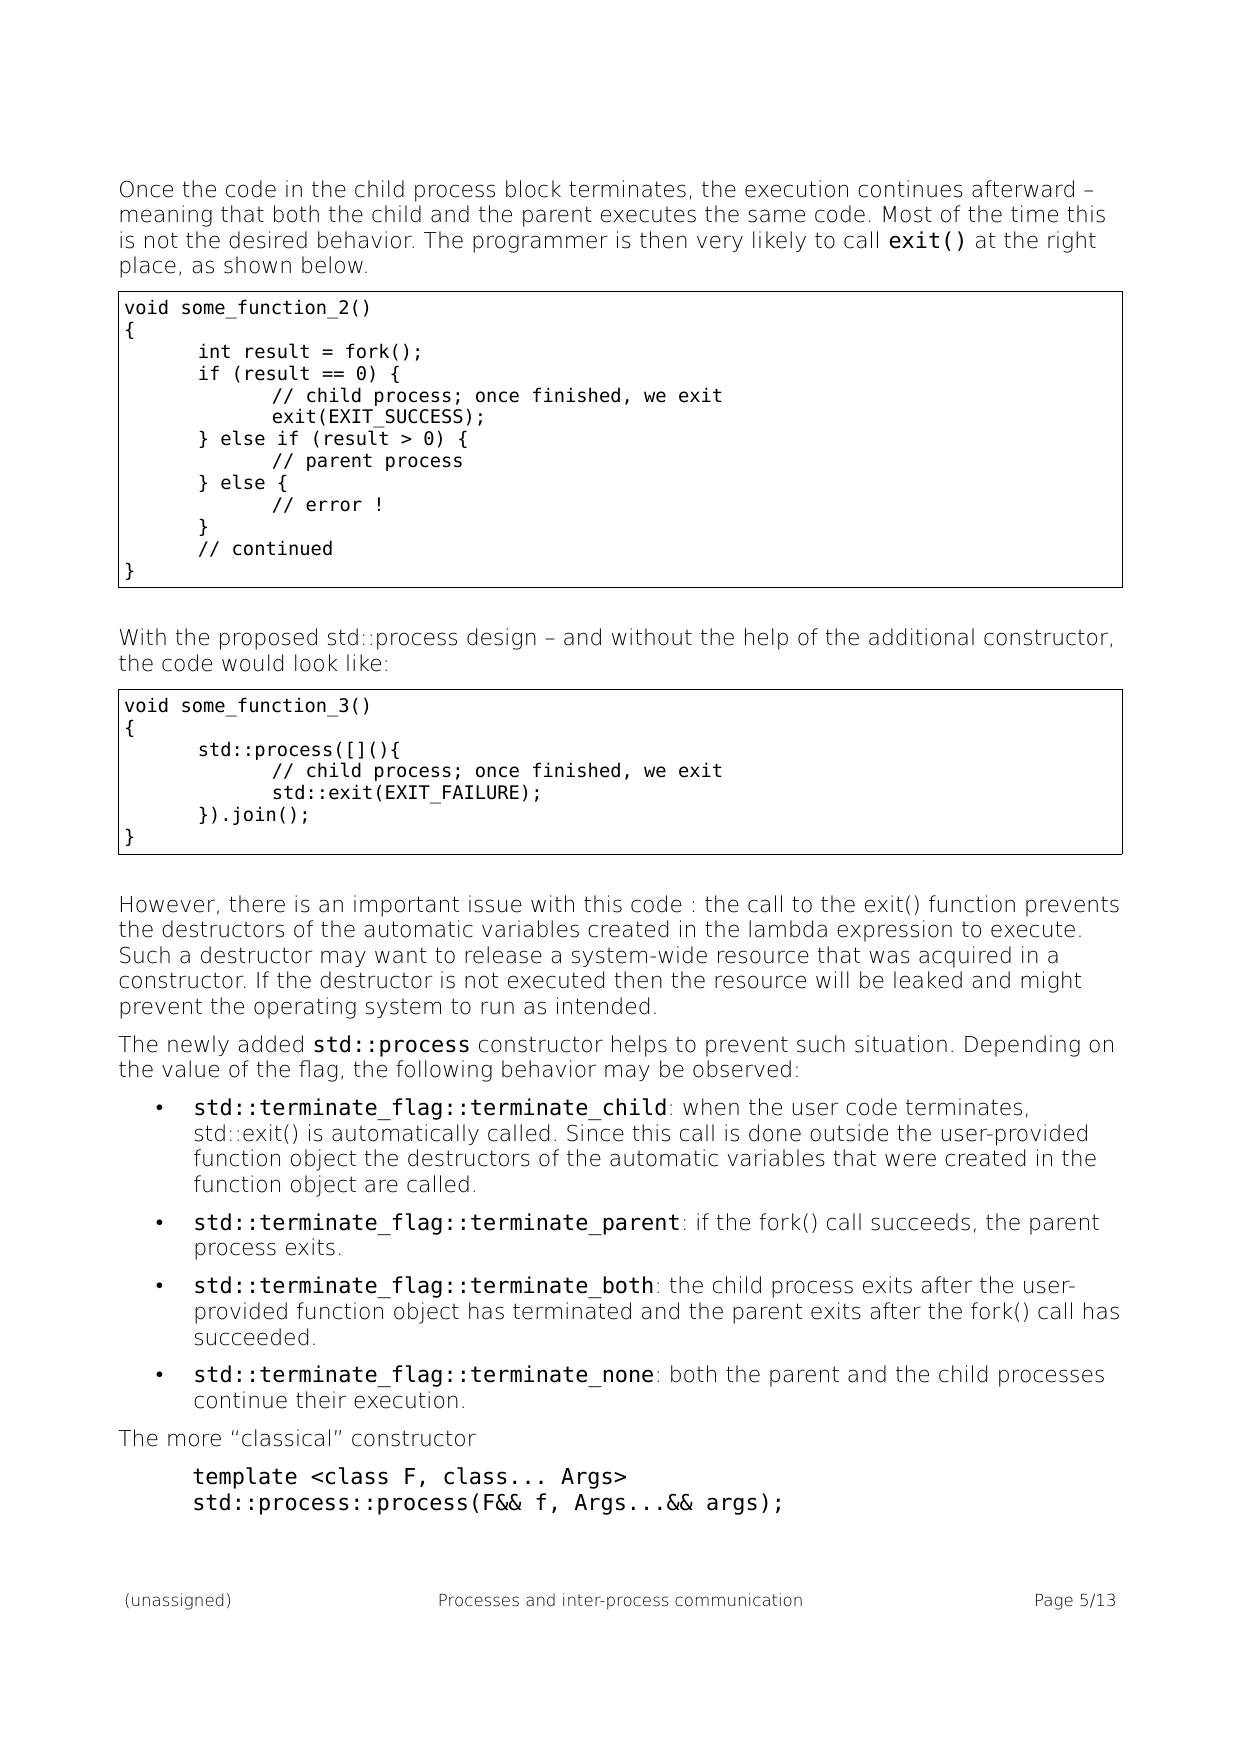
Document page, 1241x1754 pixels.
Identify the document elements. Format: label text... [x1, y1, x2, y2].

list std::terminate_flag::terminate_none: both the parent and the child processes continue their execution. [156, 1363, 1122, 1414]
text template <class F, class... Args> std::process::process(F&& f, Args...&& args); [192, 1464, 1122, 1515]
list std::terminate_flag::terminate_parent: if the fork() call succeeds, the parent process exits. [156, 1210, 1122, 1261]
table_header void some_function_2() { int result = fork(); if (result == 0) { // child process; once finished, we exit exit(EXIT_SUCCESS); } else if (result > 0) { // parent process } else { // error ! } // continued } [119, 292, 1122, 587]
list std::terminate_flag::terminate_both: the child process exits after the user-provided function object has terminated and the parent exits after the fork() call has succeeded. [156, 1273, 1122, 1350]
table_header void some_function_3() { std::process([](){ // child process; once finished, we exit std::exit(EXIT_FAILURE); }).join(); } [119, 690, 1122, 854]
text Once the code in the child process block terminates, the execution continues afterward – meaning that both the child and the parent executes the same code. Most of the time this is not the desired behavior. The programmer is then very likely to call exit() at the right place, as shown below. [118, 177, 1122, 279]
list std::terminate_flag::terminate_child: when the user code terminates, std::exit() is automatically called. Since this call is done outside the user-provided function object the destructors of the automatic variables that were created in the function object are called. [156, 1095, 1122, 1197]
text With the proposed std::process design – and without the help of the additional constructor, the code would look like: [118, 625, 1122, 676]
text The more “classical” constructor [118, 1426, 1122, 1452]
text However, there is an important issue with this code : the call to the exit() function prevents the destructors of the automatic variables created in the lambda expression to execute. Such a destructor may want to release a system-wide resource that was acquired in a constructor. If the destructor is not executed then the resource will be leaked and might prevent the operating system to run as intended. [118, 892, 1122, 1019]
text The newly added std::process constructor helps to prevent such situation. Depending on the value of the flag, the following behavior may be observed: [118, 1032, 1122, 1083]
